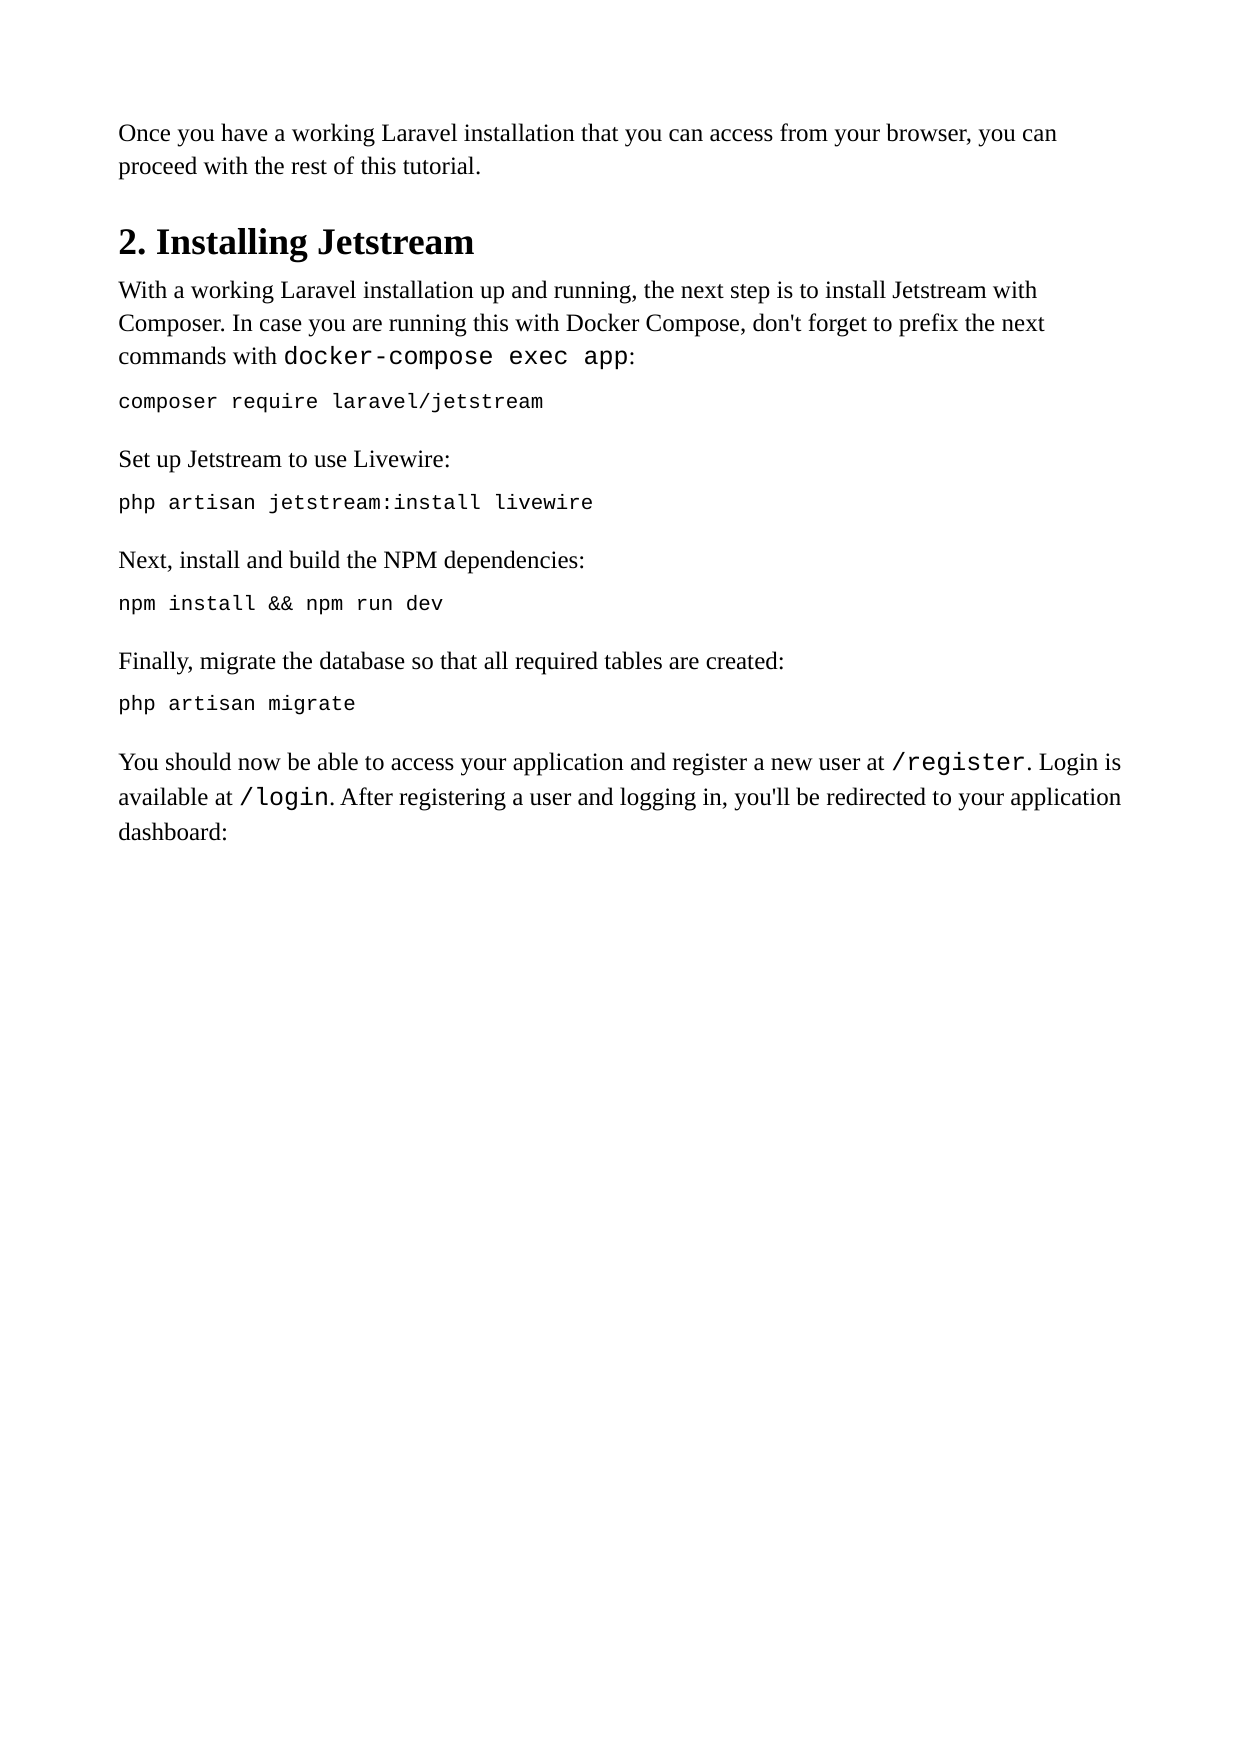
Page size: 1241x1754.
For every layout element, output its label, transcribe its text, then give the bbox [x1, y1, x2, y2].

text Once you have a working Laravel installation that you can access from your browser, you can proceed with the rest of this tutorial. [118, 118, 1122, 180]
text With a working Laravel installation up and running, the next step is to install Jetstream with Composer. In case you are running this with Docker Compose, don't forget to prefix the next commands with docker-compose exec app: [118, 275, 1122, 372]
text You should now be able to access your application and register a new user at /register. Login is available at /login. After registering a user and logging in, you'll be redirected to your application dashboard: [118, 747, 1122, 846]
text Next, install and build the NPM dependencies: [118, 545, 1122, 574]
text composer require laravel/jetstream [118, 391, 1122, 415]
text Finally, migrate the database so that all required tables are created: [118, 646, 1122, 674]
text php artisan migrate [118, 693, 1122, 717]
text Set up Jetstream to use Livewire: [118, 444, 1122, 473]
subtitle 2. Installing Jetstream [118, 219, 1122, 263]
text npm install && npm run dev [118, 593, 1122, 616]
text php artisan jetstream:install livewire [118, 492, 1122, 516]
